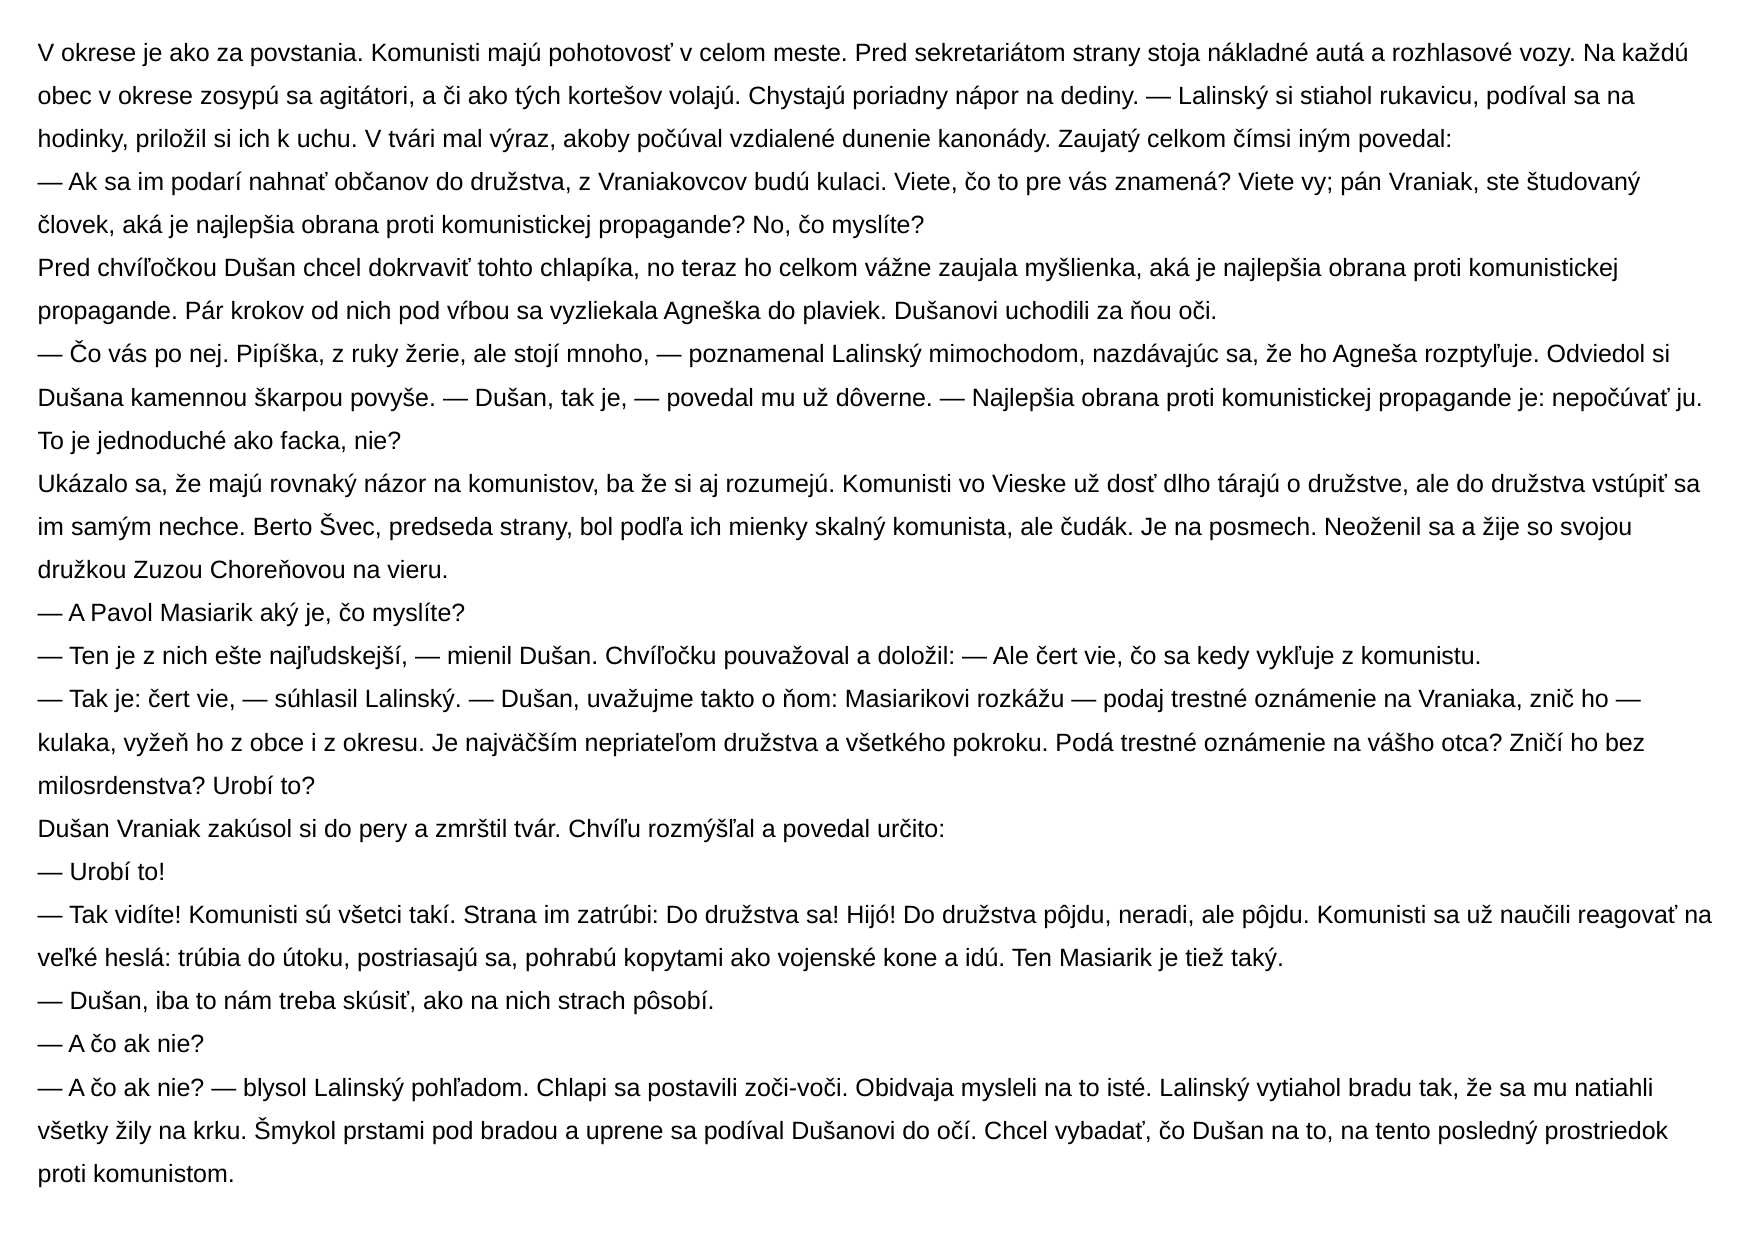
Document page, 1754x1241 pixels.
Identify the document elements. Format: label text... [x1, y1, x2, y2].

text — Dušan, iba to nám treba skúsiť, ako na nich strach pôsobí. [37, 986, 1716, 1015]
text — A Pavol Masiarik aký je, čo myslíte? [37, 598, 1716, 627]
text — A čo ak nie? — blysol Lalinský pohľadom. Chlapi sa postavili zoči-voči. Obidvaja mysleli na to isté. Lalinský vytiahol bradu tak, že sa mu natiahli všetky žily na krku. Šmykol prstami pod bradou a uprene sa podíval Dušanovi do očí. Chcel vybadať, čo Dušan na to, na tento posledný prostriedok proti komunistom. [37, 1072, 1716, 1187]
text Pred chvíľočkou Dušan chcel dokrvaviť tohto chlapíka, no teraz ho celkom vážne zaujala myšlienka, aká je najlepšia obrana proti komunistickej propagande. Pár krokov od nich pod vŕbou sa vyzliekala Agneška do plaviek. Dušanovi uchodili za ňou oči. [37, 253, 1716, 325]
text — A čo ak nie? [37, 1029, 1716, 1058]
text — Tak je: čert vie, — súhlasil Lalinský. — Dušan, uvažujme takto o ňom: Masiarikovi rozkážu — podaj trestné oznámenie na Vraniaka, znič ho — kulaka, vyžeň ho z obce i z okresu. Je najväčším nepriateľom družstva a všetkého pokroku. Podá trestné oznámenie na vášho otca? Zničí ho bez milosrdenstva? Urobí to? [37, 684, 1716, 799]
text Dušan Vraniak zakúsol si do pery a zmrštil tvár. Chvíľu rozmýšľal a povedal určito: [37, 814, 1716, 842]
text — Čo vás po nej. Pipíška, z ruky žerie, ale stojí mnoho, — poznamenal Lalinský mimochodom, nazdávajúc sa, že ho Agneša rozptyľuje. Odviedol si Dušana kamennou škarpou povyše. — Dušan, tak je, — povedal mu už dôverne. — Najlepšia obrana proti komunistickej propagande je: nepočúvať ju. To je jednoduché ako facka, nie? [37, 339, 1716, 454]
text Ukázalo sa, že majú rovnaký názor na komunistov, ba že si aj rozumejú. Komunisti vo Vieske už dosť dlho tárajú o družstve, ale do družstva vstúpiť sa im samým nechce. Berto Švec, predseda strany, bol podľa ich mienky skalný komunista, ale čudák. Je na posmech. Neoženil sa a žije so svojou družkou Zuzou Choreňovou na vieru. [37, 469, 1716, 584]
text — Ak sa im podarí nahnať občanov do družstva, z Vraniakovcov budú kulaci. Viete, čo to pre vás znamená? Viete vy; pán Vraniak, ste študovaný človek, aká je najlepšia obrana proti komunistickej propagande? No, čo myslíte? [37, 167, 1716, 239]
text V okrese je ako za povstania. Komunisti majú pohotovosť v celom meste. Pred sekretariátom strany stoja nákladné autá a rozhlasové vozy. Na každú obec v okrese zosypú sa agitátori, a či ako tých kortešov volajú. Chystajú poriadny nápor na dediny. — Lalinský si stiahol rukavicu, podíval sa na hodinky, priložil si ich k uchu. V tvári mal výraz, akoby počúval vzdialené dunenie kanonády. Zaujatý celkom čímsi iným povedal: [37, 37, 1716, 152]
text — Urobí to! [37, 857, 1716, 886]
text — Ten je z nich ešte najľudskejší, — mienil Dušan. Chvíľočku pouvažoval a doložil: — Ale čert vie, čo sa kedy vykľuje z komunistu. [37, 641, 1716, 670]
text — Tak vidíte! Komunisti sú všetci takí. Strana im zatrúbi: Do družstva sa! Hijó! Do družstva pôjdu, neradi, ale pôjdu. Komunisti sa už naučili reagovať na veľké heslá: trúbia do útoku, postriasajú sa, pohrabú kopytami ako vojenské kone a idú. Ten Masiarik je tiež taký. [37, 900, 1716, 972]
